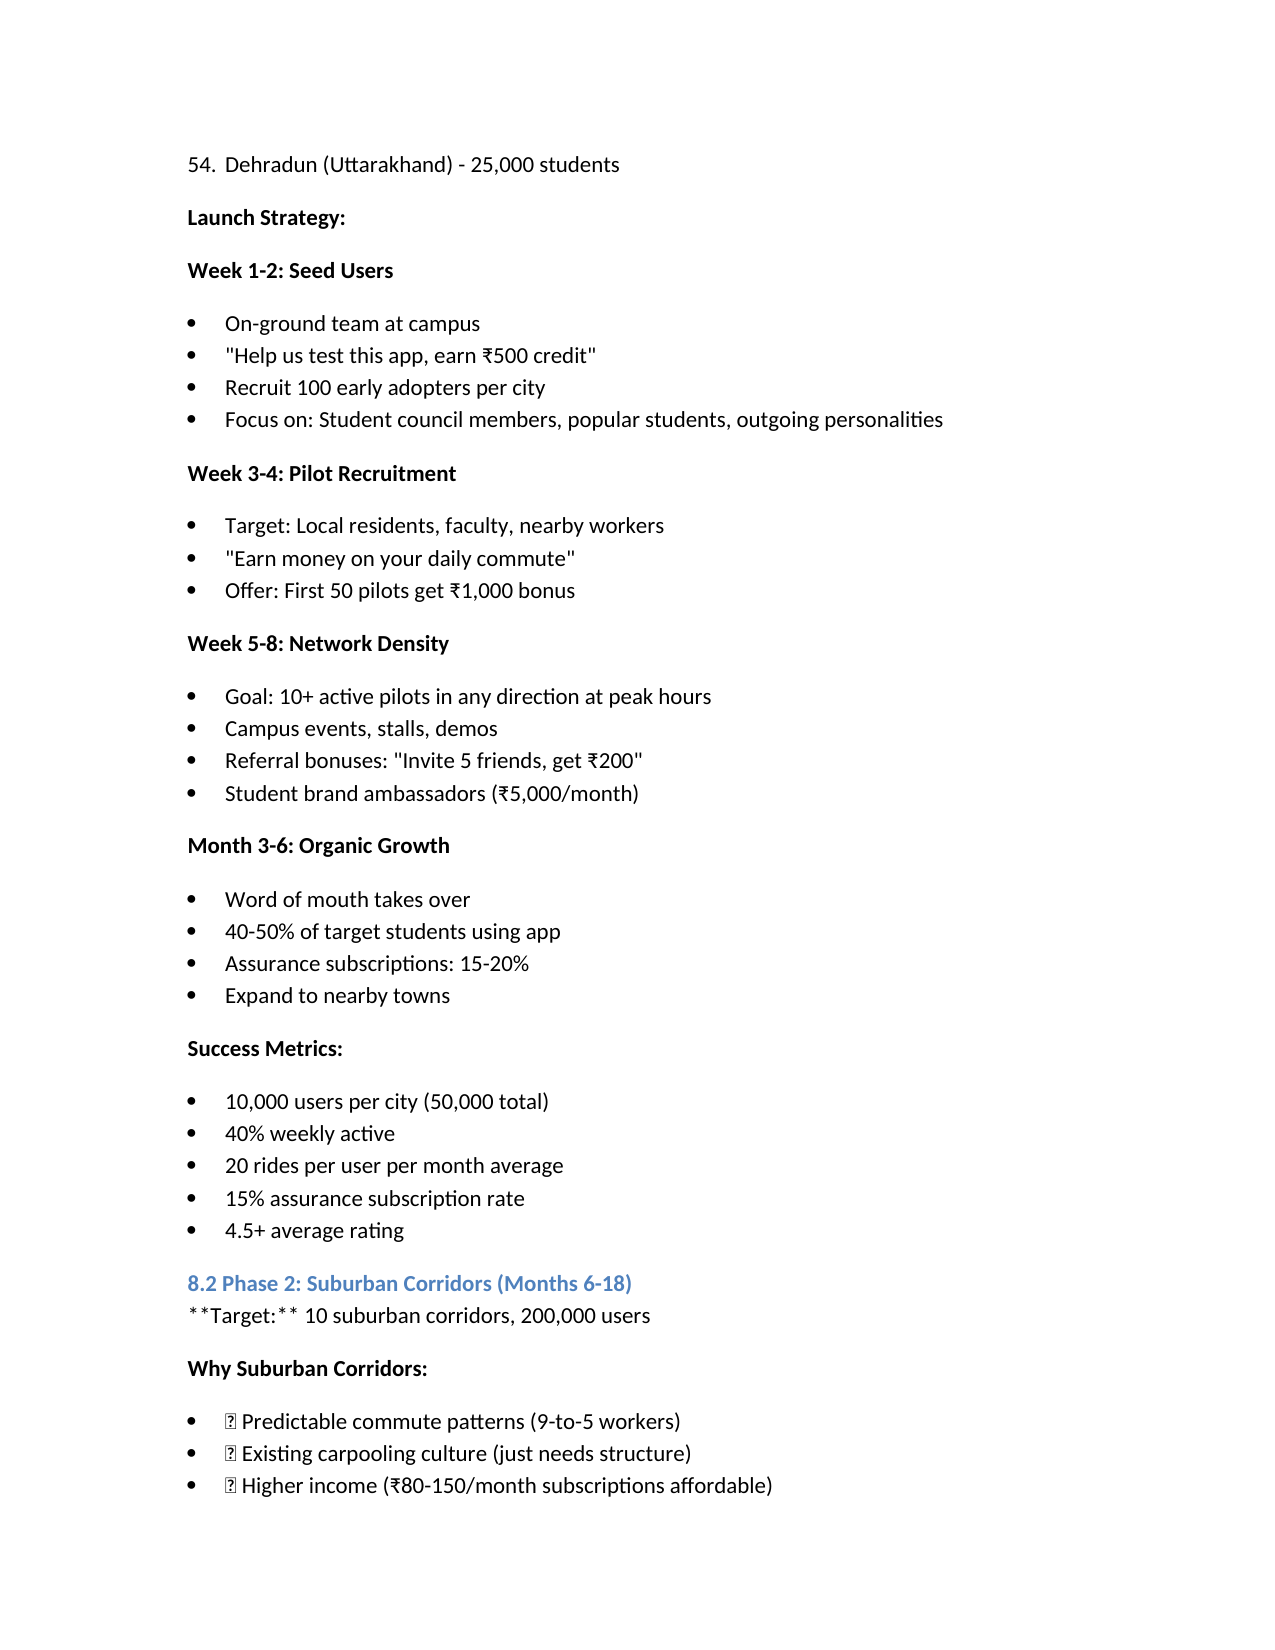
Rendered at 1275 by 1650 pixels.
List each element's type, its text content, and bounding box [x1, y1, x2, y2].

list ✅ Higher income (₹80-150/month subscriptions affordable) [187, 1472, 1087, 1500]
list 20 rides per user per month average [187, 1152, 1087, 1180]
list Target: Local residents, faculty, nearby workers [187, 512, 1087, 540]
list Goal: 10+ active pilots in any direction at peak hours [187, 682, 1087, 710]
list 4.5+ average rating [187, 1216, 1087, 1244]
text **Target:** 10 suburban corridors, 200,000 users [187, 1301, 1087, 1329]
text Why Suburban Corridors: [187, 1354, 1087, 1382]
text Success Metrics: [187, 1034, 1087, 1062]
list Referral bonuses: "Invite 5 friends, get ₹200" [187, 746, 1087, 774]
subtitle 8.2 Phase 2: Suburban Corridors (Months 6-18) [187, 1269, 1087, 1297]
text Week 3-4: Pilot Recruitment [187, 459, 1087, 487]
list "Earn money on your daily commute" [187, 544, 1087, 572]
list Expand to nearby towns [187, 981, 1087, 1009]
list On-ground team at campus [187, 309, 1087, 337]
list 10,000 users per city (50,000 total) [187, 1087, 1087, 1115]
list Word of mouth takes over [187, 885, 1087, 913]
list Dehradun (Uttarakhand) - 25,000 students [187, 150, 1087, 178]
list Recruit 100 early adopters per city [187, 373, 1087, 401]
list Focus on: Student council members, popular students, outgoing personalities [187, 406, 1087, 434]
text Week 5-8: Network Density [187, 629, 1087, 657]
list ✅ Existing carpooling culture (just needs structure) [187, 1439, 1087, 1467]
text Month 3-6: Organic Growth [187, 832, 1087, 860]
list Student brand ambassadors (₹5,000/month) [187, 779, 1087, 807]
list ✅ Predictable commute patterns (9-to-5 workers) [187, 1407, 1087, 1435]
list Assurance subscriptions: 15-20% [187, 949, 1087, 977]
list 40-50% of target students using app [187, 917, 1087, 945]
list Offer: First 50 pilots get ₹1,000 bonus [187, 576, 1087, 604]
text Launch Strategy: [187, 203, 1087, 231]
text Week 1-2: Seed Users [187, 256, 1087, 284]
list 40% weekly active [187, 1119, 1087, 1147]
list 15% assurance subscription rate [187, 1184, 1087, 1212]
list "Help us test this app, earn ₹500 credit" [187, 341, 1087, 369]
list Campus events, stalls, demos [187, 714, 1087, 742]
